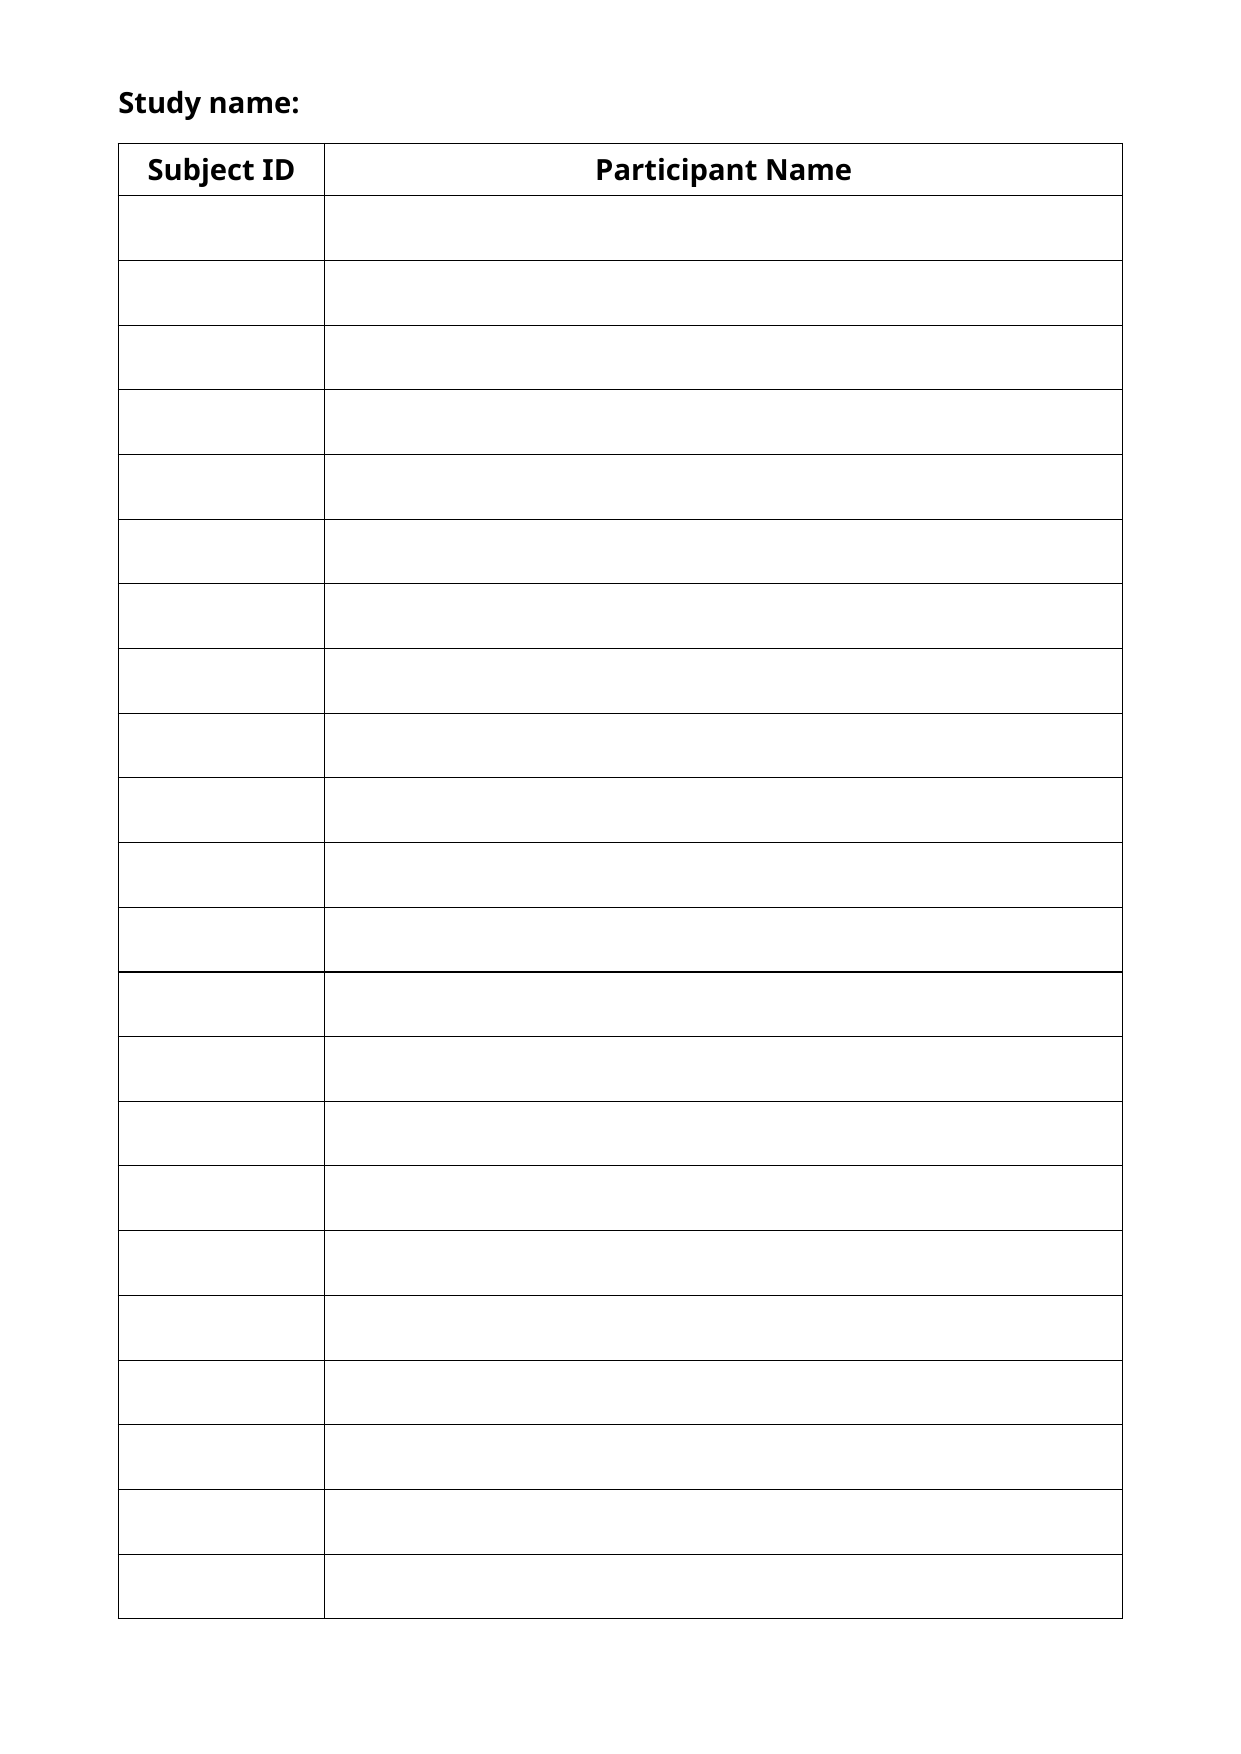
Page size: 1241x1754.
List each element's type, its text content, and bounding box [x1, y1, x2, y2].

table_header Subject ID [119, 144, 324, 195]
table_cell [325, 326, 1122, 389]
table_cell [325, 390, 1122, 454]
table_cell [325, 1425, 1122, 1489]
table_cell [119, 843, 324, 907]
table_cell [325, 973, 1122, 1036]
table_cell [119, 1296, 324, 1359]
table_cell [325, 1166, 1122, 1230]
table_cell [119, 584, 324, 648]
table_cell [325, 649, 1122, 713]
table_cell [119, 1490, 324, 1553]
table_cell [119, 1231, 324, 1295]
table_cell [119, 908, 324, 971]
table_cell [119, 973, 324, 1036]
table_header Participant Name [325, 144, 1122, 195]
table_cell [325, 196, 1122, 260]
table_cell [119, 455, 324, 518]
table_cell [119, 326, 324, 389]
table_cell [325, 778, 1122, 842]
table_cell [325, 908, 1122, 971]
table_cell [119, 1037, 324, 1101]
table_cell [119, 778, 324, 842]
text Study name: [118, 83, 1122, 122]
table_cell [325, 520, 1122, 583]
table_cell [119, 649, 324, 713]
table_cell [325, 584, 1122, 648]
table_cell [119, 1425, 324, 1489]
table_cell [325, 1490, 1122, 1553]
table_cell [119, 261, 324, 324]
table_cell [325, 1231, 1122, 1295]
table_cell [325, 1296, 1122, 1359]
table_cell [119, 1102, 324, 1165]
table_cell [325, 1361, 1122, 1424]
table_cell [325, 714, 1122, 777]
table_cell [325, 1102, 1122, 1165]
table_cell [325, 1555, 1122, 1618]
table_cell [119, 520, 324, 583]
table_cell [119, 1555, 324, 1618]
table_cell [325, 843, 1122, 907]
table_cell [119, 1166, 324, 1230]
table_cell [325, 455, 1122, 518]
table_cell [325, 261, 1122, 324]
table_cell [325, 1037, 1122, 1101]
table_cell [119, 714, 324, 777]
table_cell [119, 390, 324, 454]
table_cell [119, 1361, 324, 1424]
table_cell [119, 196, 324, 260]
